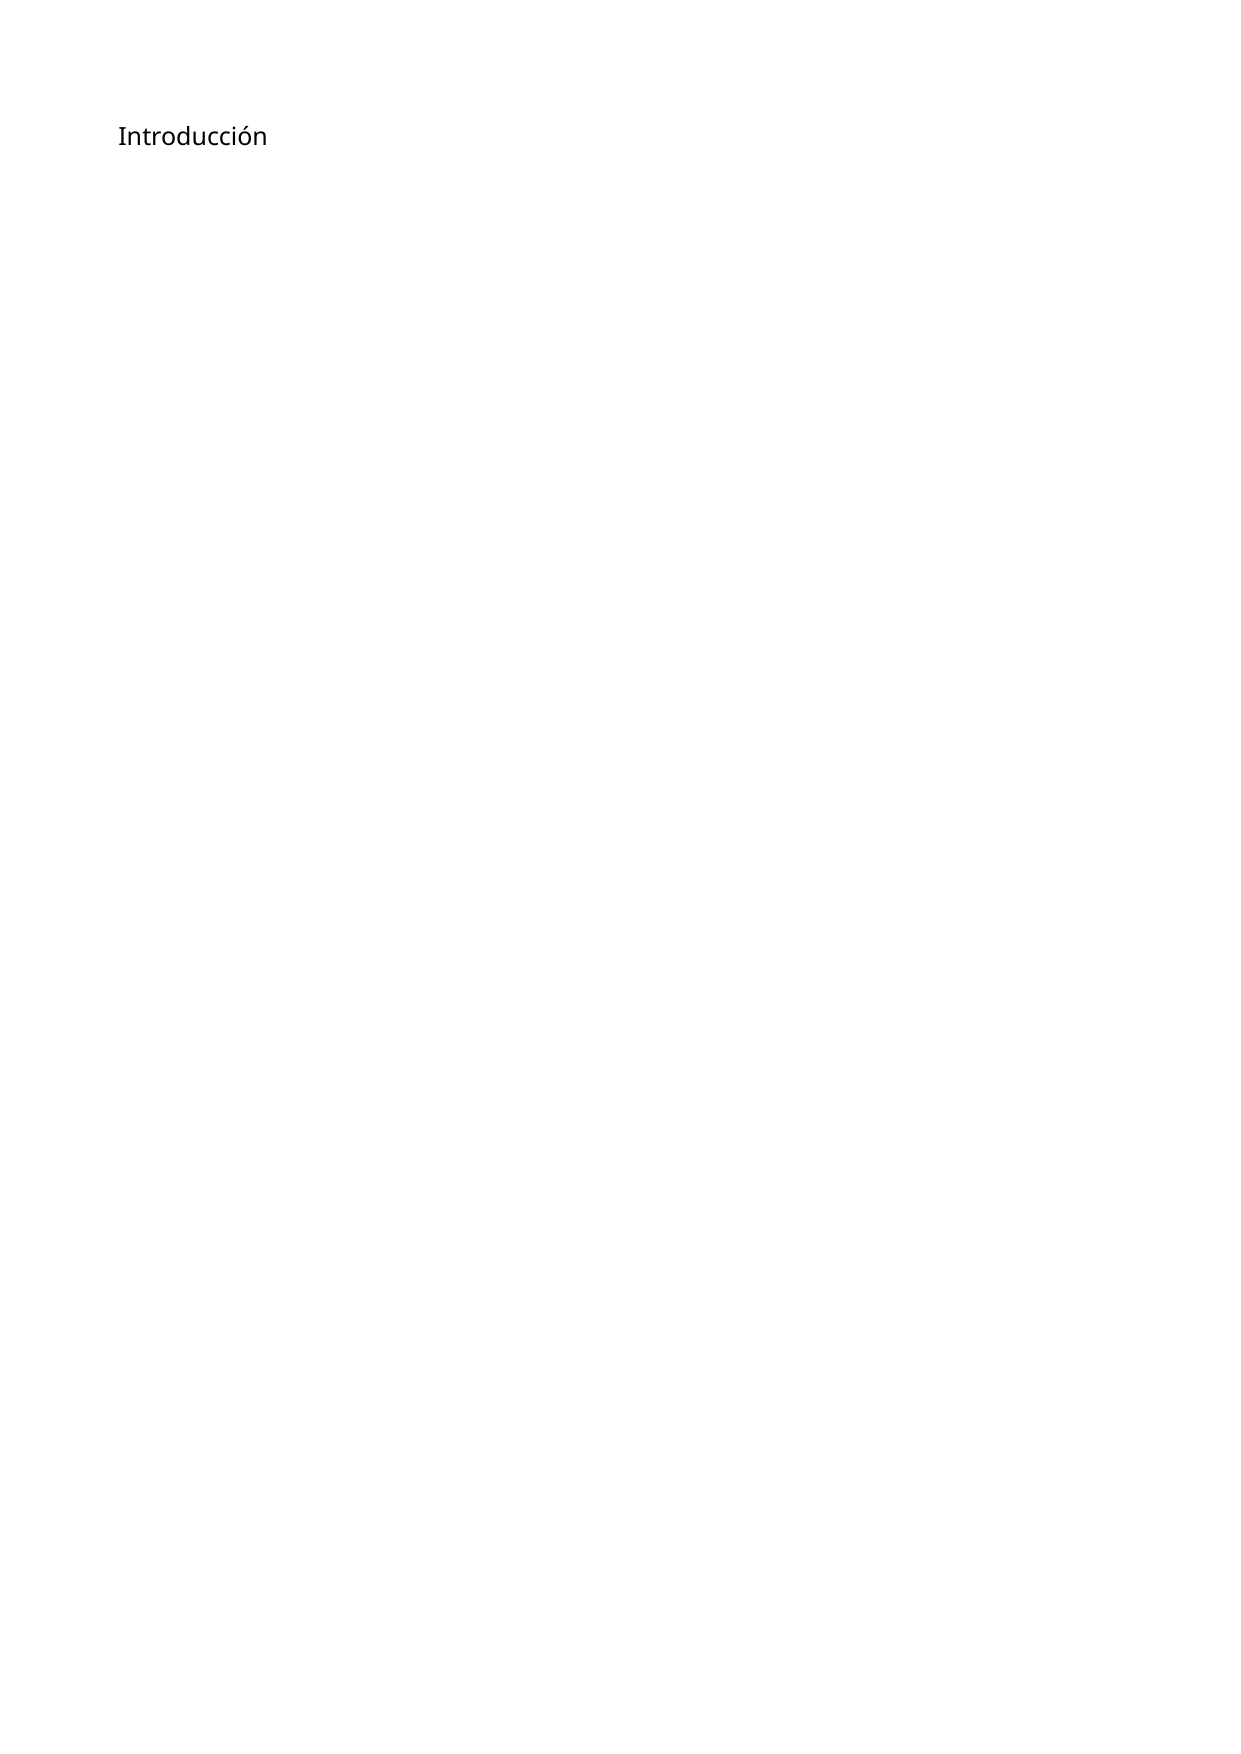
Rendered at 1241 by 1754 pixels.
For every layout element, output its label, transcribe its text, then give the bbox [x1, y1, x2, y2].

text Introducción [118, 118, 1122, 152]
